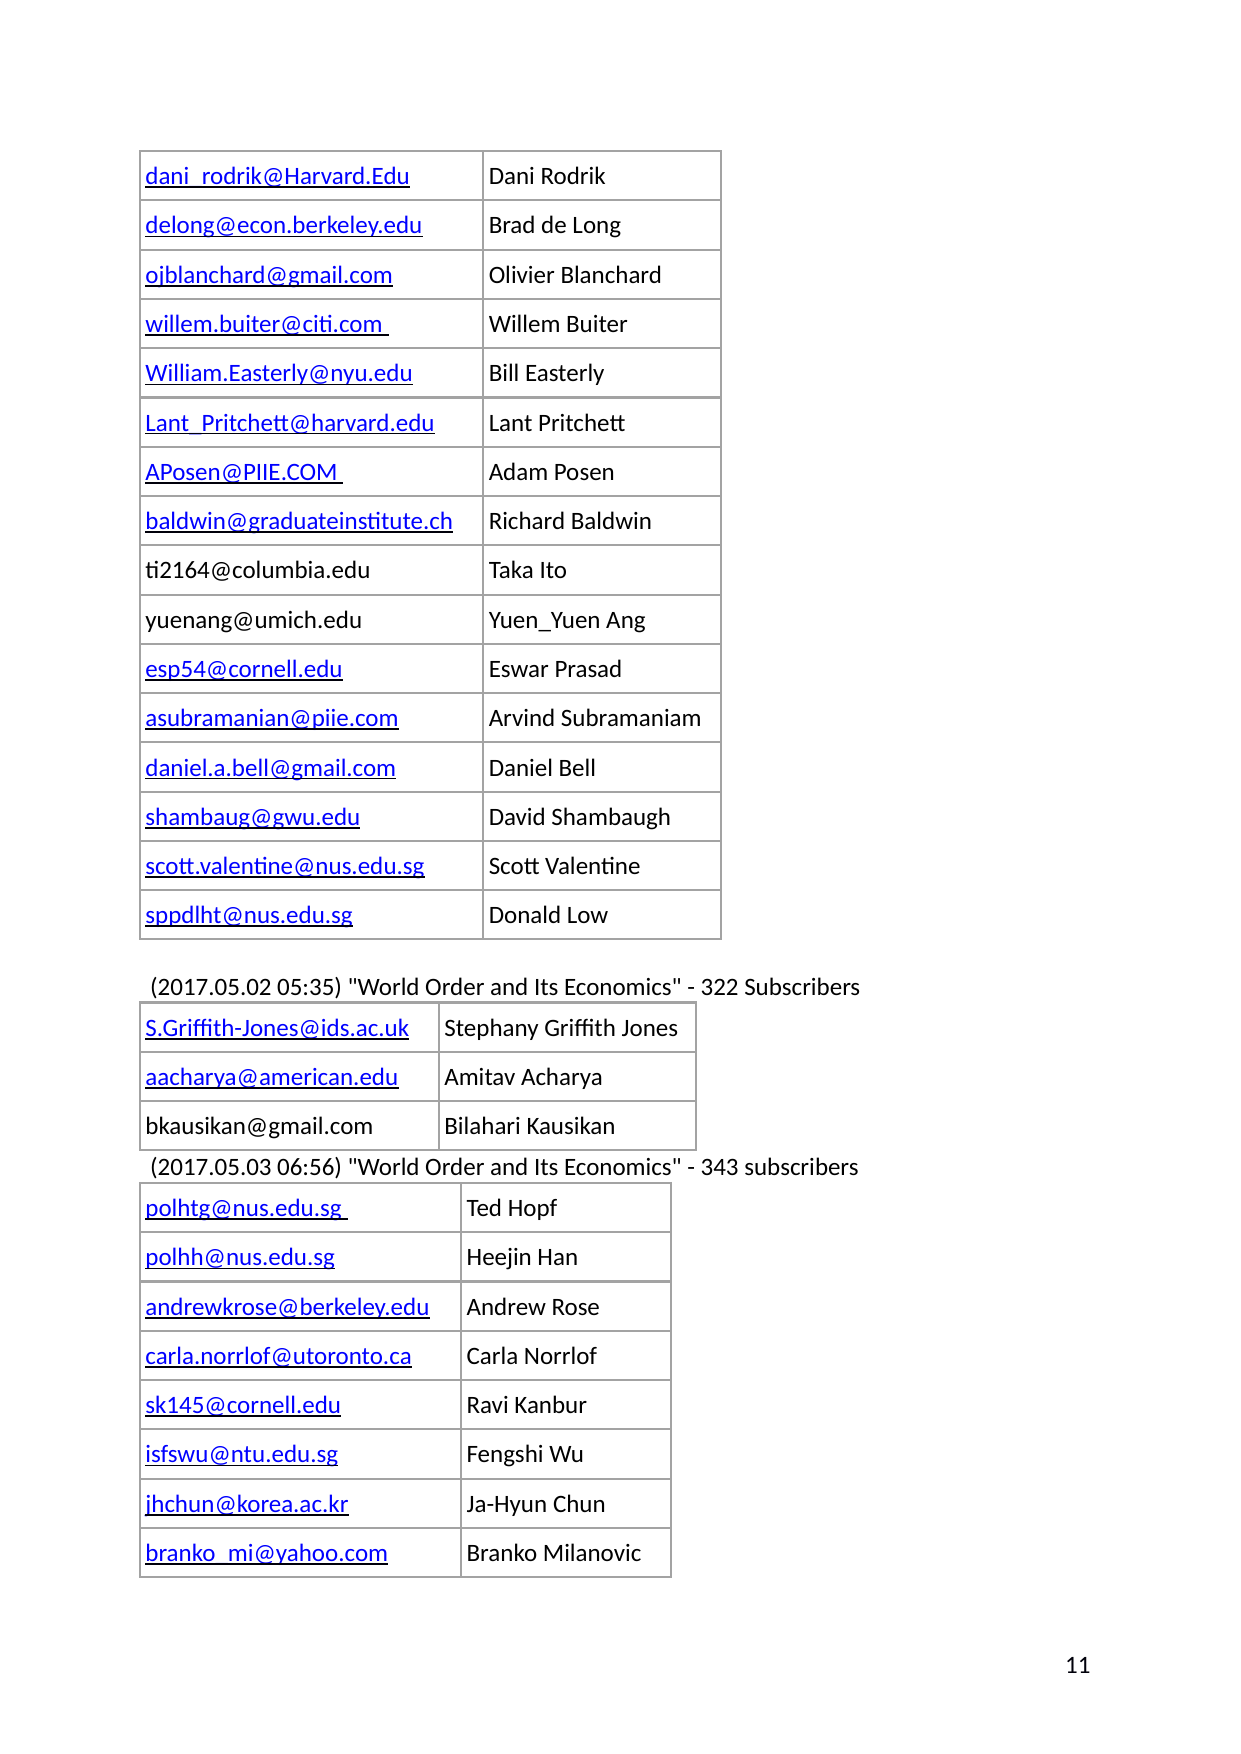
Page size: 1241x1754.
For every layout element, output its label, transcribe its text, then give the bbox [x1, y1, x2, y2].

table_cell Ravi Kanbur [462, 1381, 670, 1428]
table_cell delong@econ.berkeley.edu [141, 201, 482, 248]
table_cell isfswu@ntu.edu.sg [141, 1430, 460, 1477]
table_cell baldwin@graduateinstitute.ch [141, 497, 482, 544]
table_cell sppdlht@nus.edu.sg [141, 891, 482, 938]
table_cell Bilahari Kausikan [440, 1102, 695, 1149]
table_cell sk145@cornell.edu [141, 1381, 460, 1428]
table_cell Andrew Rose [462, 1283, 670, 1330]
table_cell aacharya@american.edu [141, 1053, 438, 1100]
table_cell carla.norrlof@utoronto.ca [141, 1332, 460, 1379]
table_cell Ja-Hyun Chun [462, 1480, 670, 1527]
table_cell andrewkrose@berkeley.edu [141, 1283, 460, 1330]
table_cell Fengshi Wu [462, 1430, 670, 1477]
table_cell Scott Valentine [484, 842, 720, 889]
table_cell esp54@cornell.edu [141, 645, 482, 692]
table_cell ti2164@columbia.edu [141, 546, 482, 593]
table_cell Lant_Pritchett@harvard.edu [141, 399, 482, 446]
table_cell daniel.a.bell@gmail.com [141, 743, 482, 791]
table_cell Daniel Bell [484, 743, 720, 791]
table_cell asubramanian@piie.com [141, 694, 482, 741]
table_cell scott.valentine@nus.edu.sg [141, 842, 482, 889]
table_cell branko_mi@yahoo.com [141, 1529, 460, 1576]
table_cell Yuen_Yuen Ang [484, 596, 720, 643]
table_cell yuenang@umich.edu [141, 596, 482, 643]
table_header polhtg@nus.edu.sg [141, 1184, 460, 1231]
table_cell William.Easterly@nyu.edu [141, 349, 482, 396]
table_cell Bill Easterly [484, 349, 720, 396]
table_cell ojblanchard@gmail.com [141, 251, 482, 298]
table_cell jhchun@korea.ac.kr [141, 1480, 460, 1527]
table_cell Branko Milanovic [462, 1529, 670, 1576]
table_cell Eswar Prasad [484, 645, 720, 692]
table_cell willem.buiter@citi.com [141, 300, 482, 347]
table_cell Carla Norrlof [462, 1332, 670, 1379]
table_cell APosen@PIIE.COM [141, 448, 482, 495]
table_cell Taka Ito [484, 546, 720, 593]
table_cell Willem Buiter [484, 300, 720, 347]
table_header Ted Hopf [462, 1184, 670, 1231]
table_header Stephany Griffith Jones [440, 1004, 695, 1051]
table_cell dani_rodrik@Harvard.Edu [141, 152, 482, 199]
table_cell Lant Pritchett [484, 399, 720, 446]
text (2017.05.03 06:56) "World Order and Its Economics" - 343 subscribers [150, 1151, 1090, 1182]
table_cell David Shambaugh [484, 793, 720, 840]
text (2017.05.02 05:35) "World Order and Its Economics" - 322 Subscribers [150, 971, 1090, 1001]
table_cell Adam Posen [484, 448, 720, 495]
table_cell Donald Low [484, 891, 720, 938]
table_cell Arvind Subramaniam [484, 694, 720, 741]
table_cell Amitav Acharya [440, 1053, 695, 1100]
table_cell Heejin Han [462, 1233, 670, 1280]
table_cell Richard Baldwin [484, 497, 720, 544]
table_header S.Griffith-Jones@ids.ac.uk [141, 1004, 438, 1051]
table_cell bkausikan@gmail.com [141, 1102, 438, 1149]
table_cell Olivier Blanchard [484, 251, 720, 298]
table_cell Dani Rodrik [484, 152, 720, 199]
table_cell polhh@nus.edu.sg [141, 1233, 460, 1280]
table_cell shambaug@gwu.edu [141, 793, 482, 840]
table_cell Brad de Long [484, 201, 720, 248]
